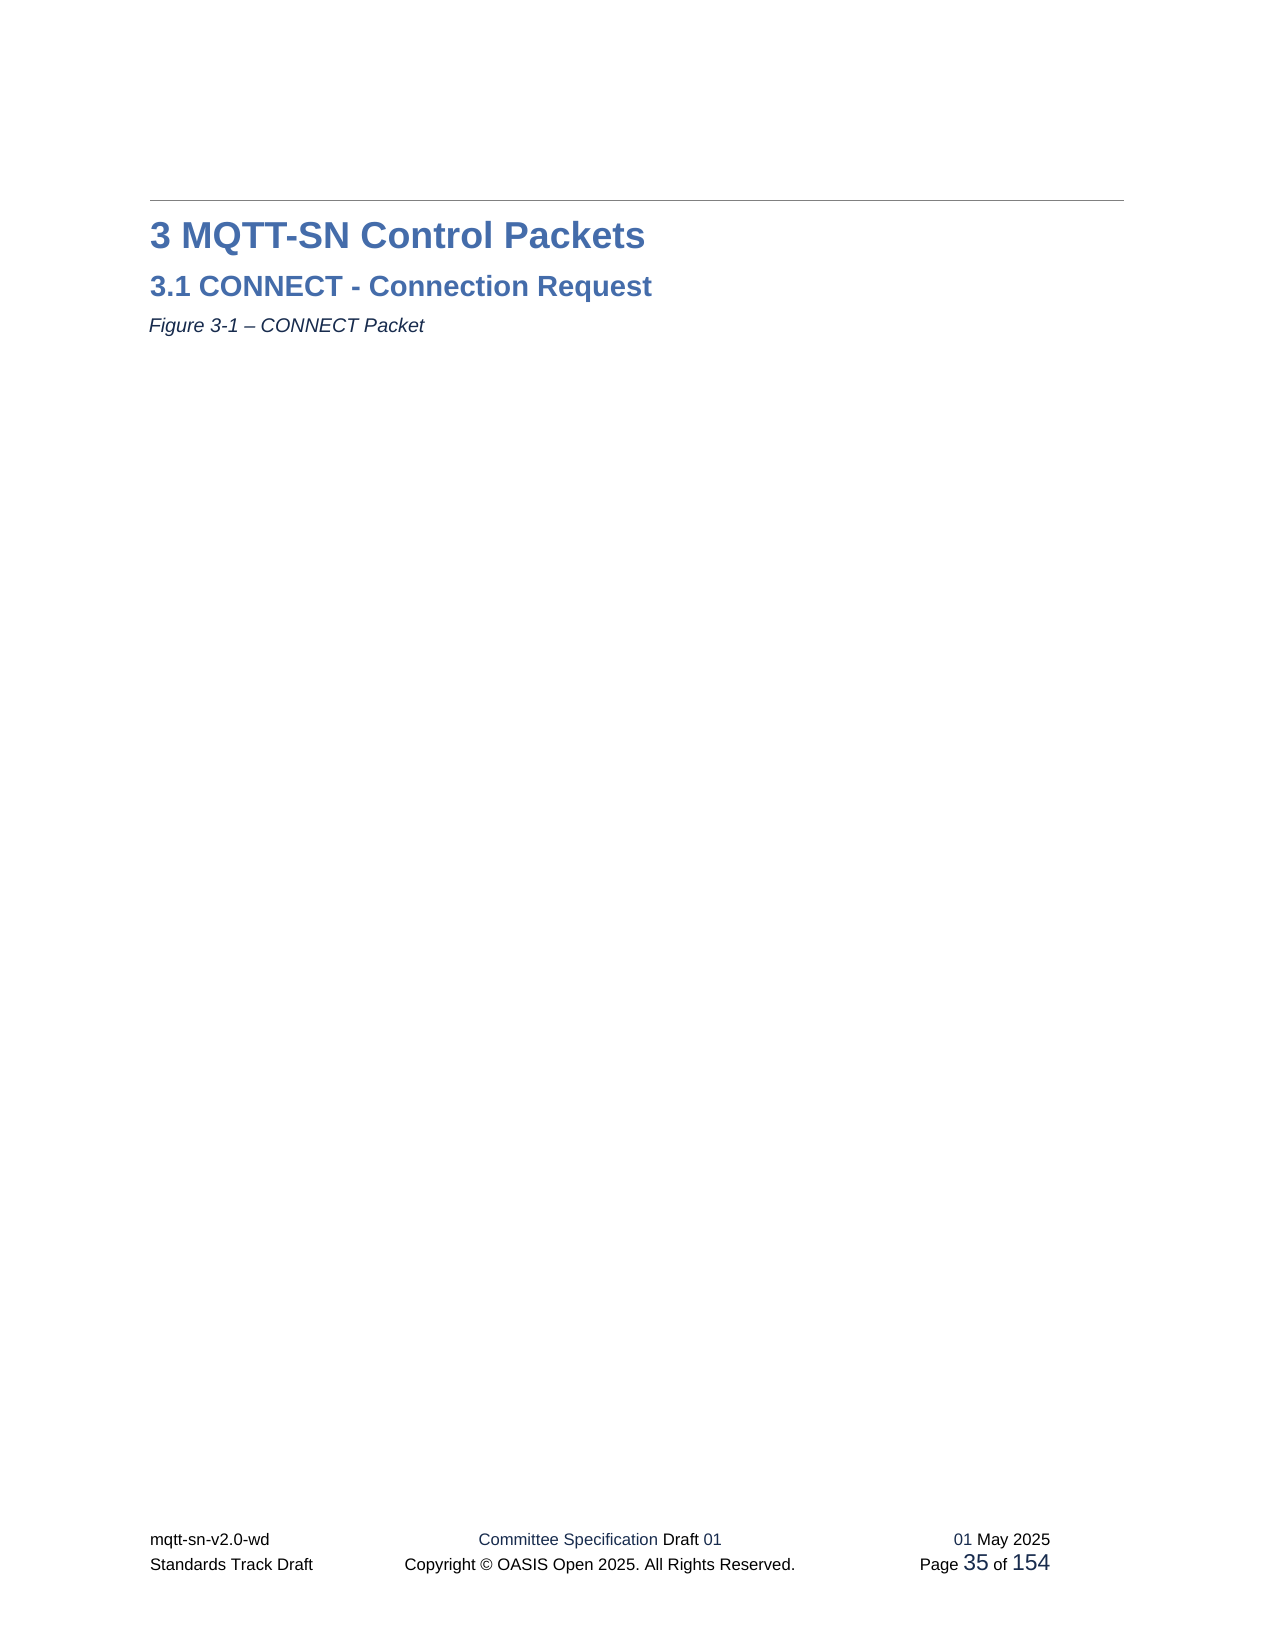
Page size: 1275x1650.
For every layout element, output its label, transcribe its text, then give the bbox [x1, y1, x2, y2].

text Figure 3-1 – CONNECT Packet [148, 314, 1124, 336]
subtitle 3.1 CONNECT - Connection Request [150, 269, 1124, 303]
subtitle 3 MQTT-SN Control Packets [150, 201, 1124, 257]
